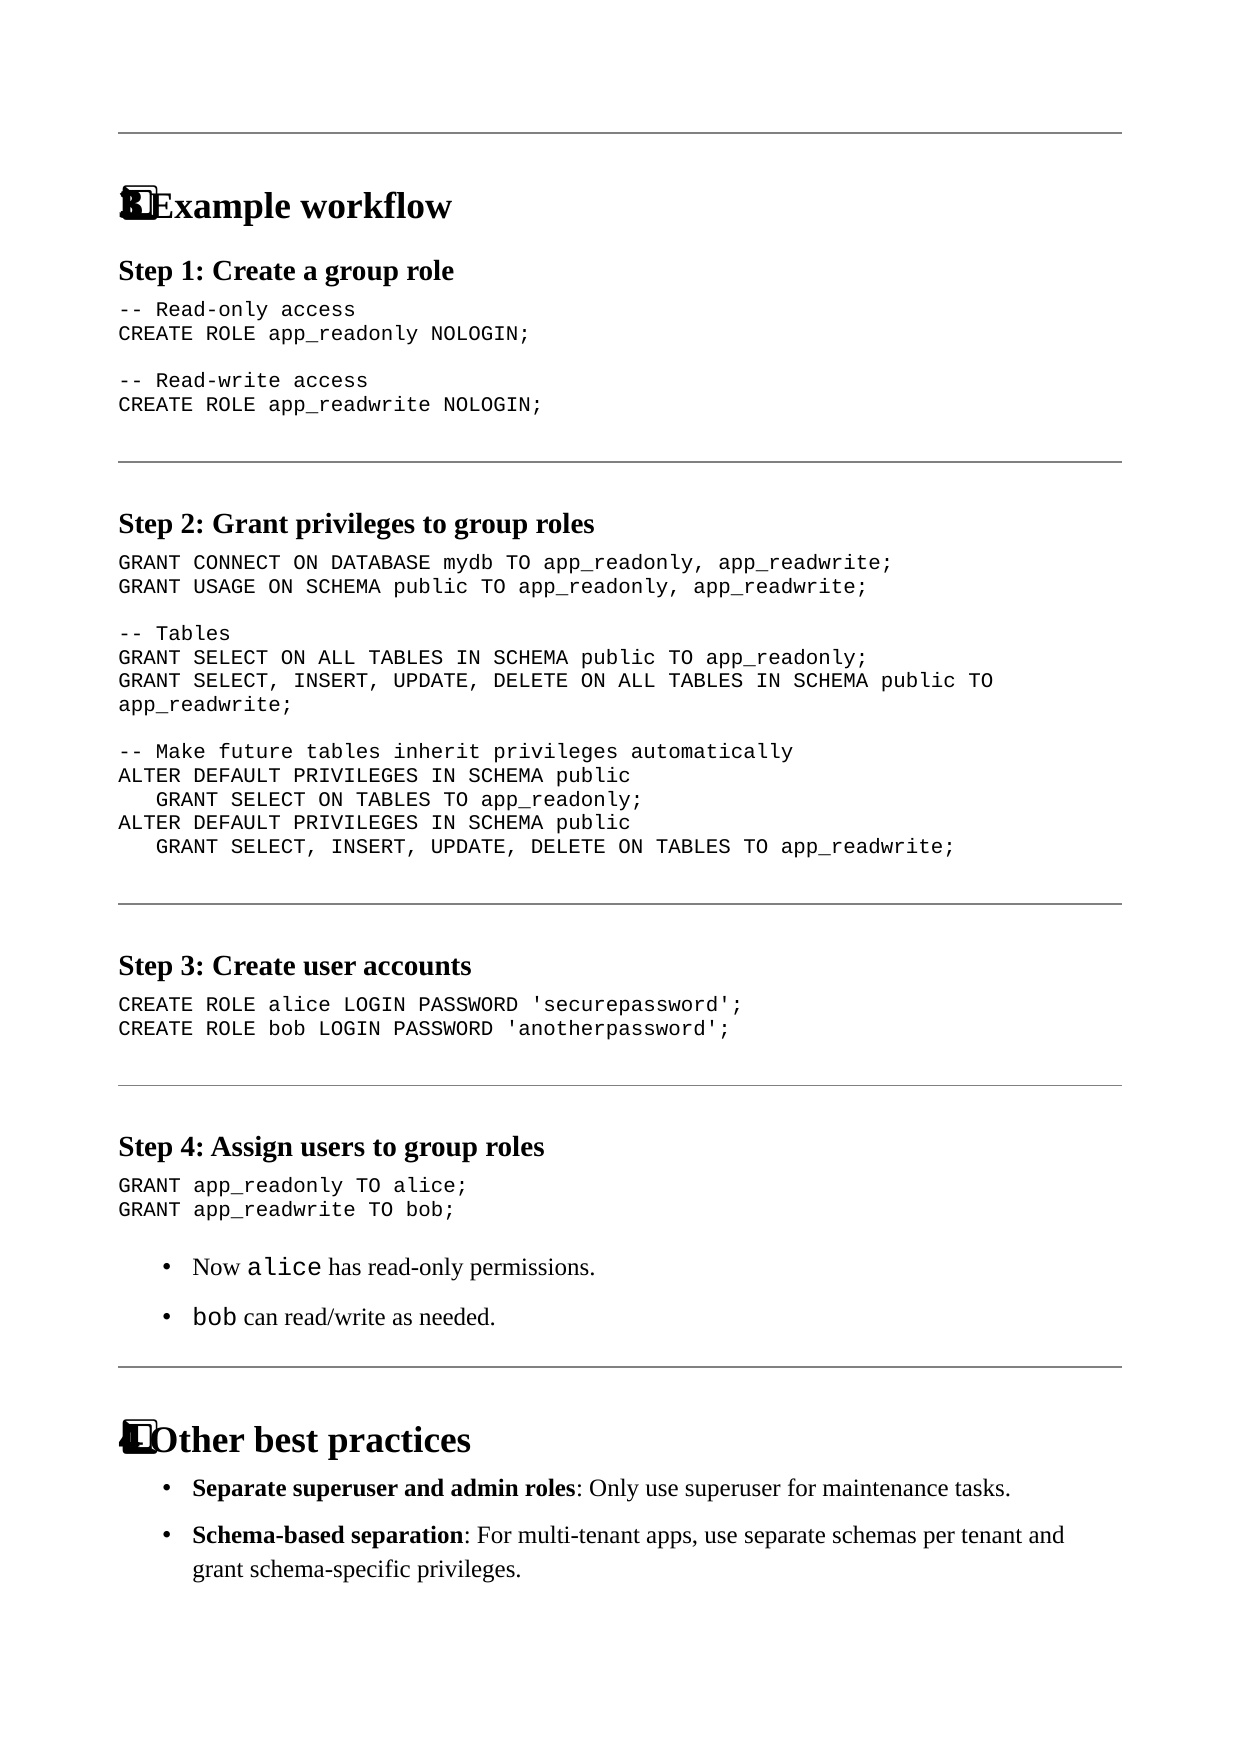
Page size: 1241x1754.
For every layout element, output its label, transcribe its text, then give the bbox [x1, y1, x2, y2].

text GRANT app_readonly TO alice; [118, 1176, 1122, 1199]
text CREATE ROLE alice LOGIN PASSWORD 'securepassword'; [118, 994, 1122, 1017]
list Schema-based separation: For multi-tenant apps, use separate schemas per tenant and grant schema-specific privileges. [162, 1521, 1122, 1582]
subtitle 4️⃣ Other best practices [118, 1417, 1122, 1461]
text ALTER DEFAULT PRIVILEGES IN SCHEMA public [118, 812, 1122, 836]
text GRANT SELECT, INSERT, UPDATE, DELETE ON ALL TABLES IN SCHEMA public TO app_readwrite; [118, 670, 1122, 718]
list Separate superuser and admin roles: Only use superuser for maintenance tasks. [162, 1473, 1122, 1502]
text -- Read-only access [118, 299, 1122, 323]
text GRANT app_readwrite TO bob; [118, 1199, 1122, 1223]
text ALTER DEFAULT PRIVILEGES IN SCHEMA public [118, 765, 1122, 788]
text CREATE ROLE app_readwrite NOLOGIN; [118, 394, 1122, 418]
text CREATE ROLE app_readonly NOLOGIN; [118, 323, 1122, 347]
text GRANT SELECT ON TABLES TO app_readonly; [118, 788, 1122, 812]
subtitle Step 2: Grant privileges to group roles [118, 506, 1122, 539]
text GRANT USAGE ON SCHEMA public TO app_readonly, app_readwrite; [118, 576, 1122, 599]
subtitle Step 1: Create a group role [118, 253, 1122, 287]
text -- Tables [118, 623, 1122, 647]
text GRANT SELECT, INSERT, UPDATE, DELETE ON TABLES TO app_readwrite; [118, 836, 1122, 859]
text CREATE ROLE bob LOGIN PASSWORD 'anotherpassword'; [118, 1017, 1122, 1041]
subtitle Step 4: Assign users to group roles [118, 1129, 1122, 1163]
subtitle Step 3: Create user accounts [118, 948, 1122, 981]
list Now alice has read-only permissions. [162, 1252, 1122, 1283]
text GRANT CONNECT ON DATABASE mydb TO app_readonly, app_readwrite; [118, 552, 1122, 576]
text GRANT SELECT ON ALL TABLES IN SCHEMA public TO app_readonly; [118, 647, 1122, 670]
text -- Make future tables inherit privileges automatically [118, 741, 1122, 765]
subtitle 3️⃣ Example workflow [118, 183, 1122, 226]
list bob can read/write as needed. [162, 1302, 1122, 1333]
text -- Read-write access [118, 370, 1122, 394]
